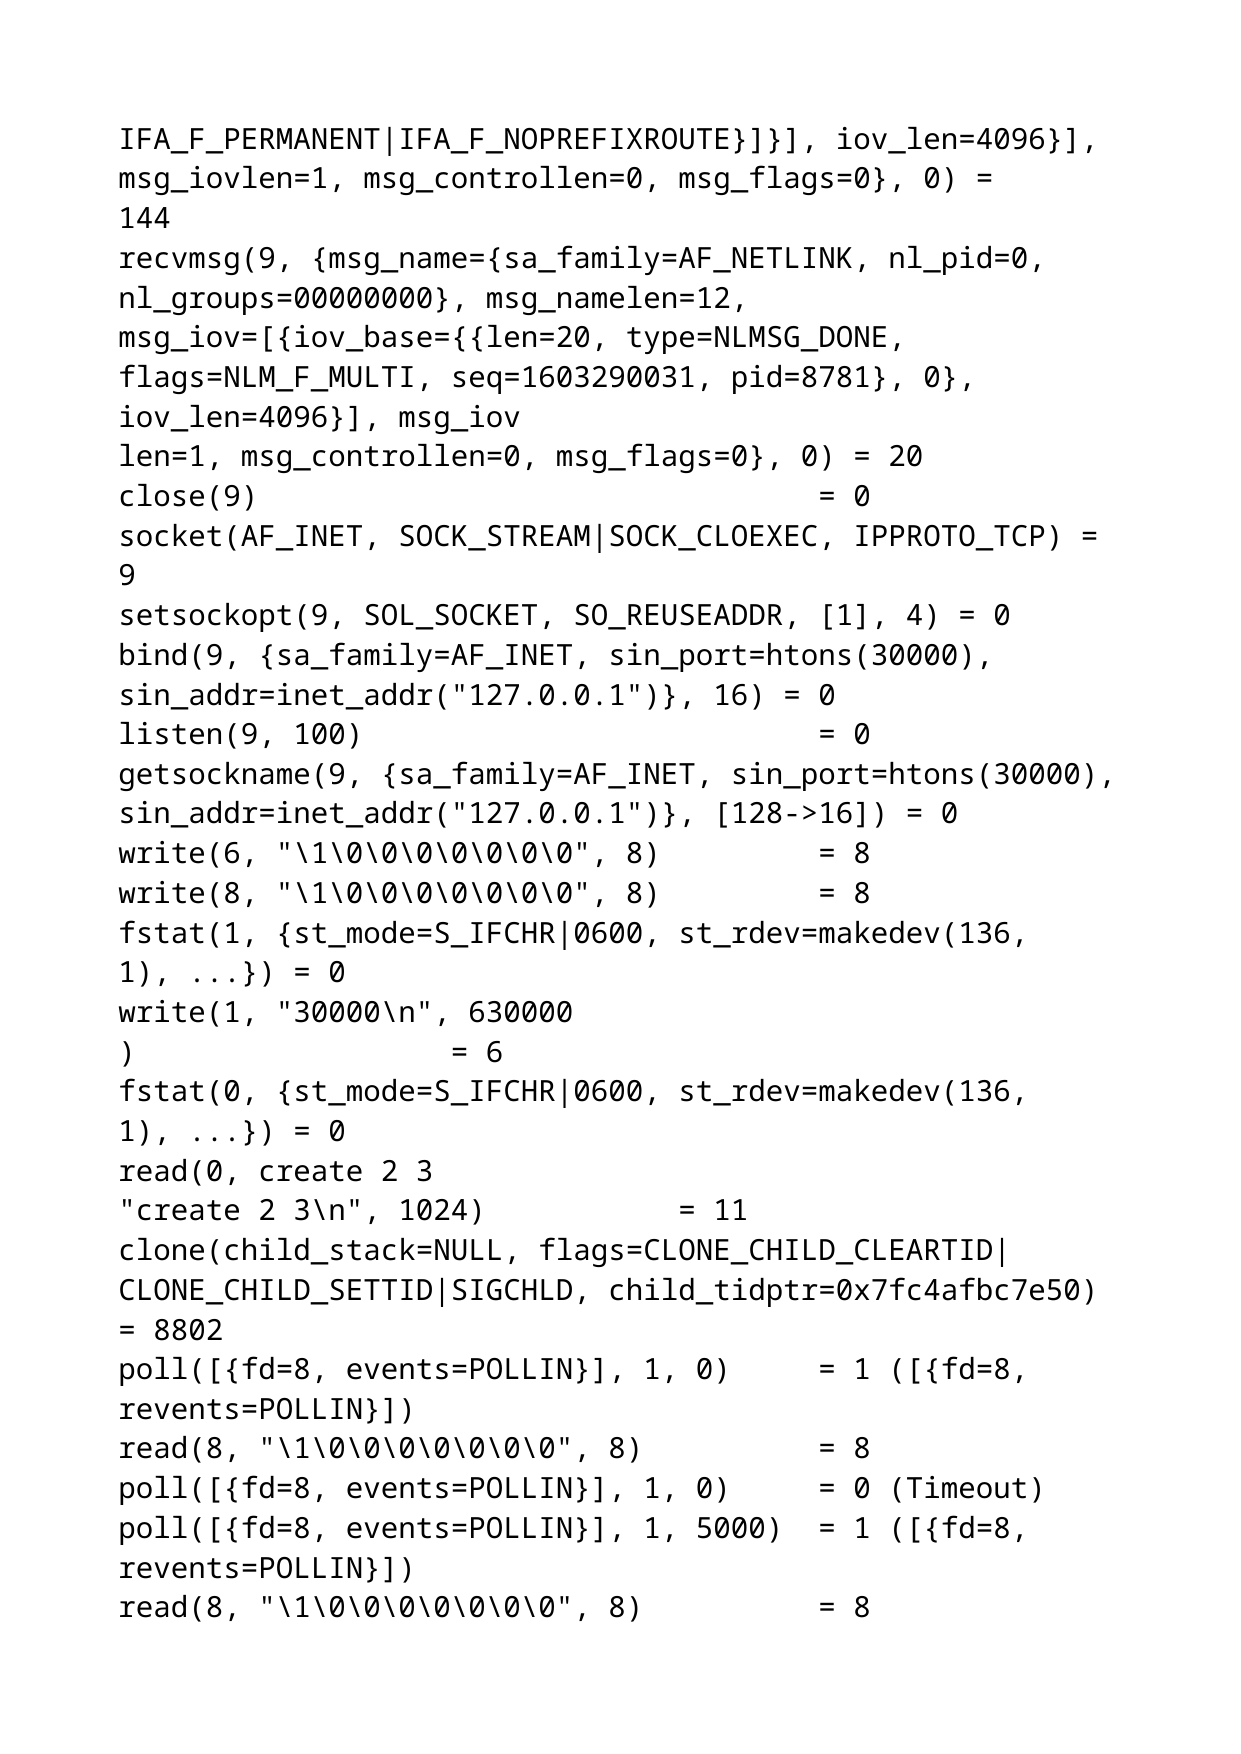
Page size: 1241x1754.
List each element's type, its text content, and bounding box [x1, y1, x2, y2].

text IFA_F_PERMANENT|IFA_F_NOPREFIXROUTE}]}], iov_len=4096}], msg_iovlen=1, msg_controllen=0, msg_flags=0}, 0) = 144 recvmsg(9, {msg_name={sa_family=AF_NETLINK, nl_pid=0, nl_groups=00000000}, msg_namelen=12, msg_iov=[{iov_base={{len=20, type=NLMSG_DONE, flags=NLM_F_MULTI, seq=1603290031, pid=8781}, 0}, iov_len=4096}], msg_iov len=1, msg_controllen=0, msg_flags=0}, 0) = 20 close(9) = 0 socket(AF_INET, SOCK_STREAM|SOCK_CLOEXEC, IPPROTO_TCP) = 9 setsockopt(9, SOL_SOCKET, SO_REUSEADDR, [1], 4) = 0 bind(9, {sa_family=AF_INET, sin_port=htons(30000), sin_addr=inet_addr("127.0.0.1")}, 16) = 0 listen(9, 100) = 0 getsockname(9, {sa_family=AF_INET, sin_port=htons(30000), sin_addr=inet_addr("127.0.0.1")}, [128->16]) = 0 write(6, "\1\0\0\0\0\0\0\0", 8) = 8 write(8, "\1\0\0\0\0\0\0\0", 8) = 8 fstat(1, {st_mode=S_IFCHR|0600, st_rdev=makedev(136, 1), ...}) = 0 write(1, "30000\n", 630000 ) = 6 fstat(0, {st_mode=S_IFCHR|0600, st_rdev=makedev(136, 1), ...}) = 0 read(0, create 2 3 "create 2 3\n", 1024) = 11 clone(child_stack=NULL, flags=CLONE_CHILD_CLEARTID|CLONE_CHILD_SETTID|SIGCHLD, child_tidptr=0x7fc4afbc7e50) = 8802 poll([{fd=8, events=POLLIN}], 1, 0) = 1 ([{fd=8, revents=POLLIN}]) read(8, "\1\0\0\0\0\0\0\0", 8) = 8 poll([{fd=8, events=POLLIN}], 1, 0) = 0 (Timeout) poll([{fd=8, events=POLLIN}], 1, 5000) = 1 ([{fd=8, revents=POLLIN}]) read(8, "\1\0\0\0\0\0\0\0", 8) = 8 [118, 118, 1122, 1626]
